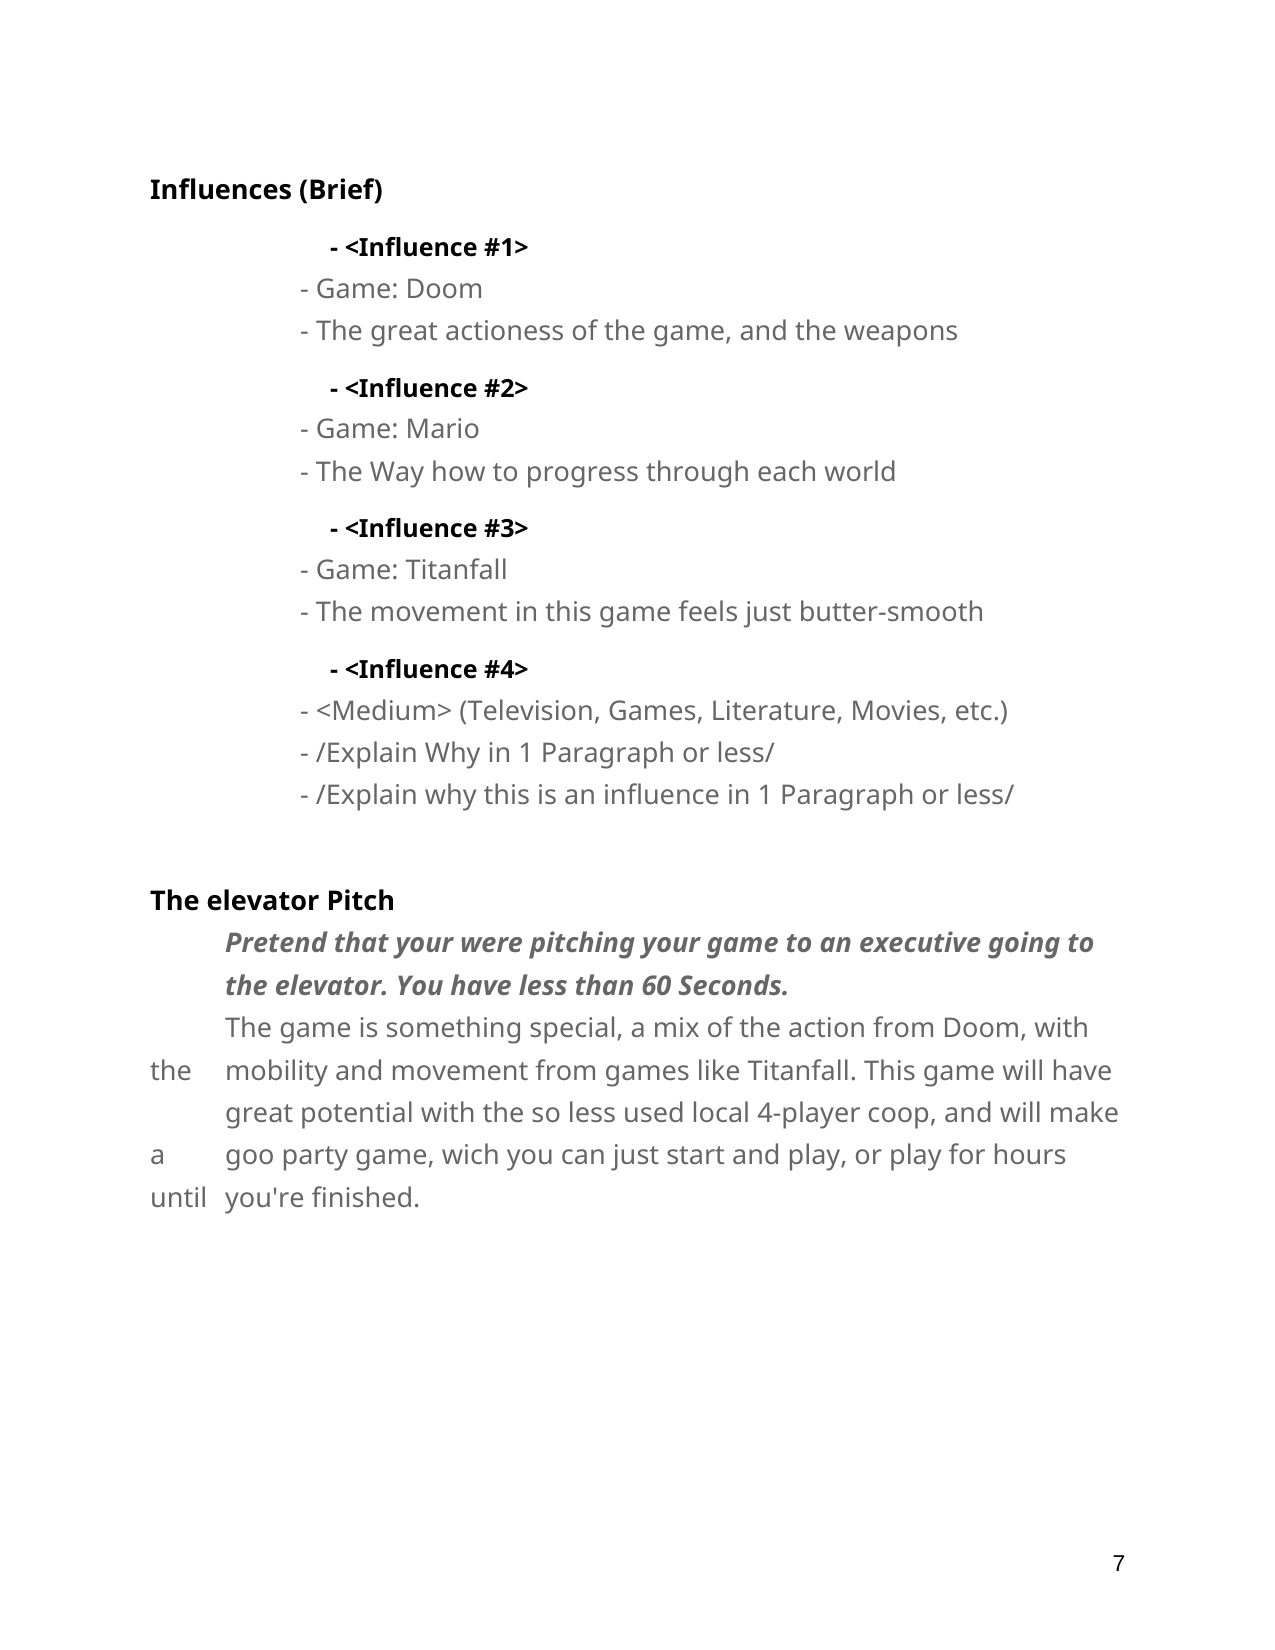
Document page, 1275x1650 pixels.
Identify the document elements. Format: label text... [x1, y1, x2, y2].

subtitle The elevator Pitch [150, 881, 1125, 918]
text - Game: Doom [150, 269, 1125, 306]
text - Game: Titanfall [150, 550, 1125, 587]
text - Game: Mario [150, 410, 1125, 447]
text - <Medium> (Television, Games, Literature, Movies, etc.) [150, 691, 1125, 728]
subtitle - <Influence #1> [150, 230, 1125, 264]
subtitle Influences (Brief) [150, 171, 1125, 208]
subtitle - <Influence #2> [150, 371, 1125, 404]
text - The great actioness of the game, and the weapons [225, 311, 1125, 348]
text - /Explain why this is an influence in 1 Paragraph or less/ [225, 776, 1125, 813]
subtitle - <Influence #4> [150, 652, 1125, 686]
subtitle - <Influence #3> [150, 511, 1125, 545]
text The game is something special, a mix of the action from Doom, with the mobility and movement from games like Titanfall. This game will have great potential with the so less used local 4-player coop, and will make a goo party game, wich you can just start and play, or play for hours until you're finished. [150, 1008, 1125, 1215]
text - The movement in this game feels just butter-smooth [225, 593, 1125, 629]
text - /Explain Why in 1 Paragraph or less/ [150, 733, 1125, 770]
text - The Way how to progress through each world [150, 452, 1125, 489]
text Pretend that your were pitching your game to an executive going to the elevator. You have less than 60 Seconds. [150, 924, 1125, 1003]
